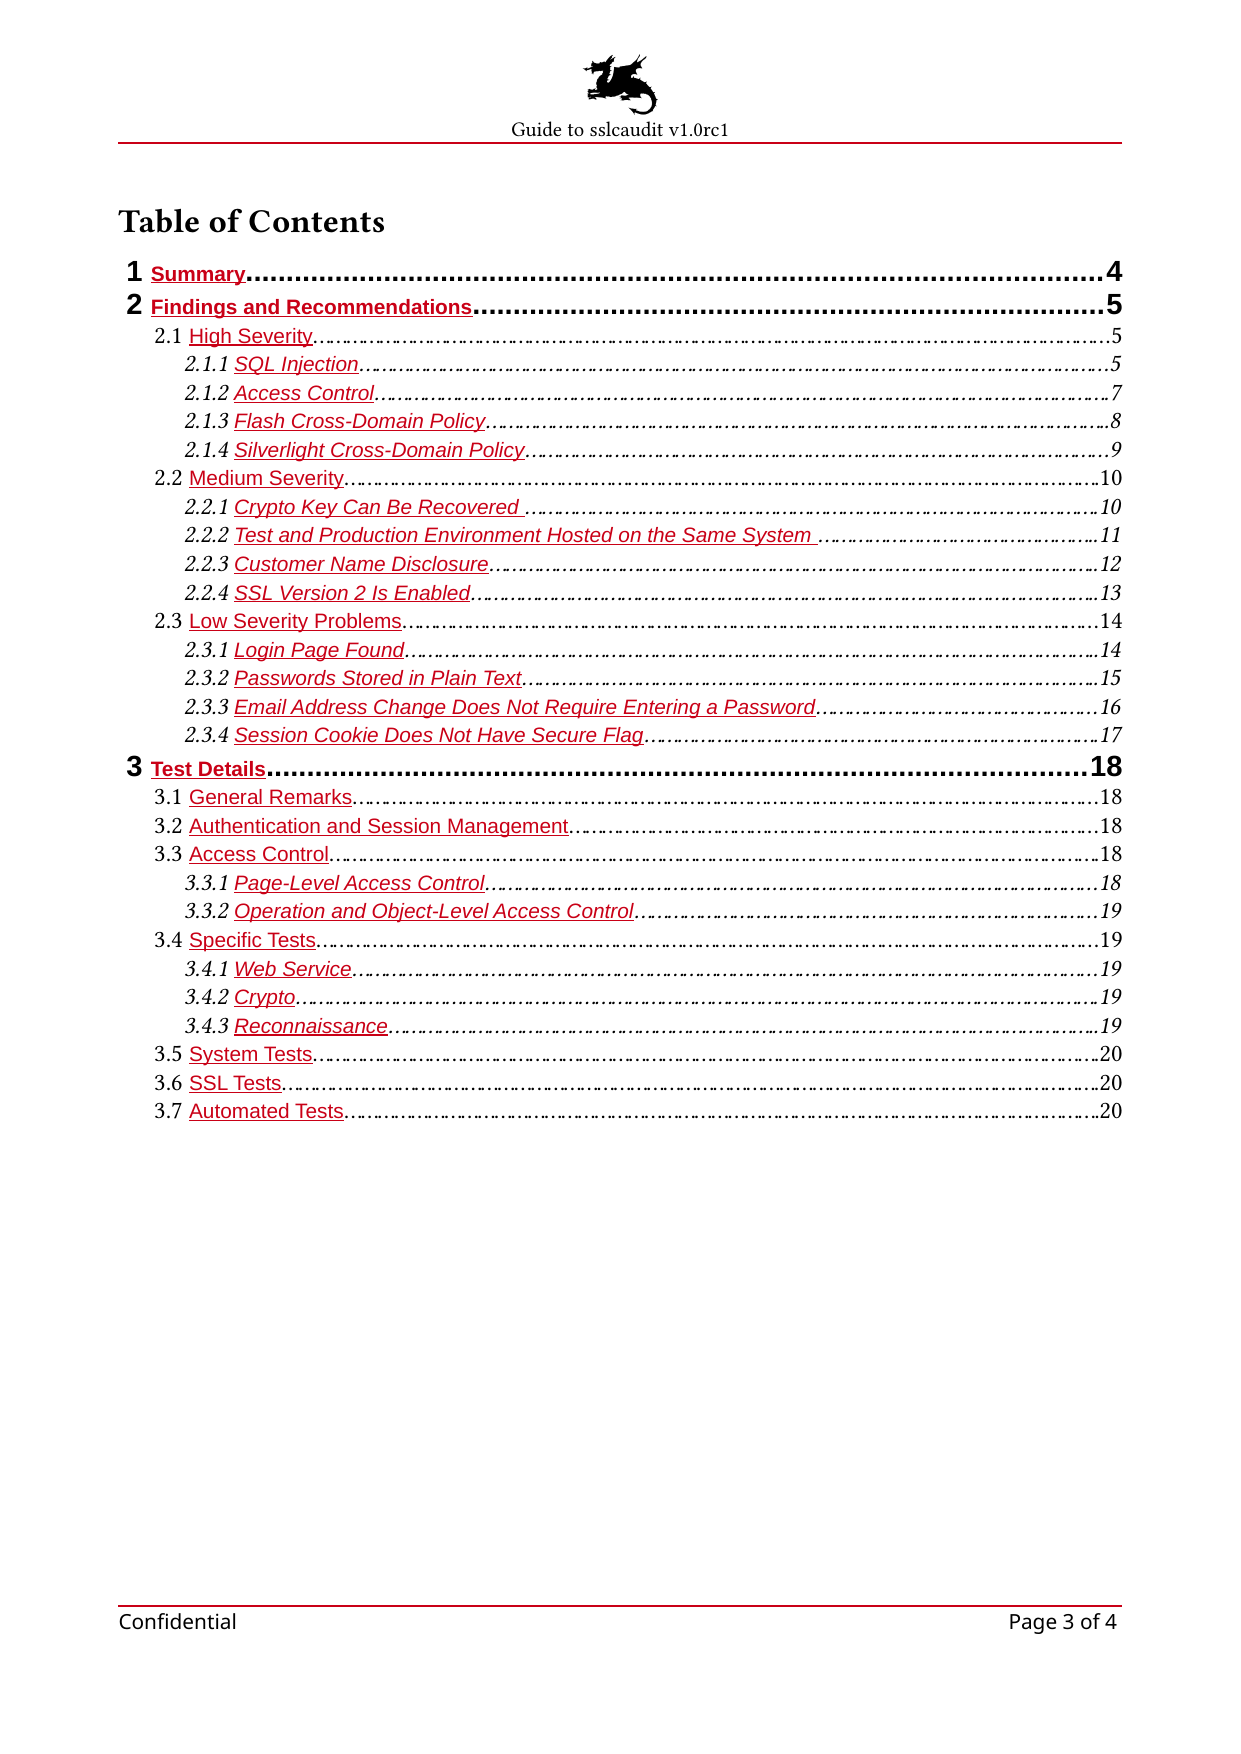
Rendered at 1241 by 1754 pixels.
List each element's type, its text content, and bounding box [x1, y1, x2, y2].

text 2.2.4 SSL Version 2 Is Enabled 13 [177, 578, 1122, 606]
text 2.1.2 Access Control 7 [177, 378, 1122, 406]
text 2.2.1 Crypto Key Can Be Recovered 10 [177, 492, 1122, 521]
text 3.3.1 Page-Level Access Control 18 [177, 868, 1122, 897]
text 3.2 Authentication and Session Management 18 [148, 811, 1122, 839]
text 2.3.3 Email Address Change Does Not Require Entering a Password 16 [177, 692, 1122, 720]
text 3.4.2 Crypto 19 [177, 982, 1122, 1011]
text 2 Findings and Recommendations 5 [118, 287, 1122, 321]
text 3.4.3 Reconnaissance 19 [177, 1011, 1122, 1039]
text 3.4.1 Web Service 19 [177, 954, 1122, 982]
text 2.2 Medium Severity 10 [148, 463, 1122, 492]
text 3.3 Access Control 18 [148, 839, 1122, 868]
text 2.3.2 Passwords Stored in Plain Text 15 [177, 663, 1122, 692]
text 2.3.4 Session Cookie Does Not Have Secure Flag 17 [177, 720, 1122, 749]
text 2.1.4 Silverlight Cross-Domain Policy 9 [177, 435, 1122, 463]
text 2.1.3 Flash Cross-Domain Policy 8 [177, 406, 1122, 435]
text 2.3 Low Severity Problems 14 [148, 606, 1122, 635]
text 3 Test Details 18 [118, 749, 1122, 782]
picture [582, 54, 658, 115]
text 2.2.2 Test and Production Environment Hosted on the Same System 11 [177, 521, 1122, 549]
text 2.1.1 SQL Injection 5 [177, 349, 1122, 378]
text 3.1 General Remarks 18 [148, 782, 1122, 811]
text 2.3.1 Login Page Found 14 [177, 635, 1122, 663]
text 3.3.2 Operation and Object-Level Access Control 19 [177, 897, 1122, 925]
text 3.4 Specific Tests 19 [148, 925, 1122, 954]
text 2.1 High Severity 5 [148, 321, 1122, 349]
text 3.5 System Tests 20 [148, 1039, 1122, 1068]
text 1 Summary 4 [118, 254, 1122, 287]
text 2.2.3 Customer Name Disclosure 12 [177, 549, 1122, 578]
text 3.7 Automated Tests 20 [148, 1096, 1122, 1125]
subtitle Table of Contents [118, 203, 1122, 241]
text 3.6 SSL Tests 20 [148, 1068, 1122, 1096]
